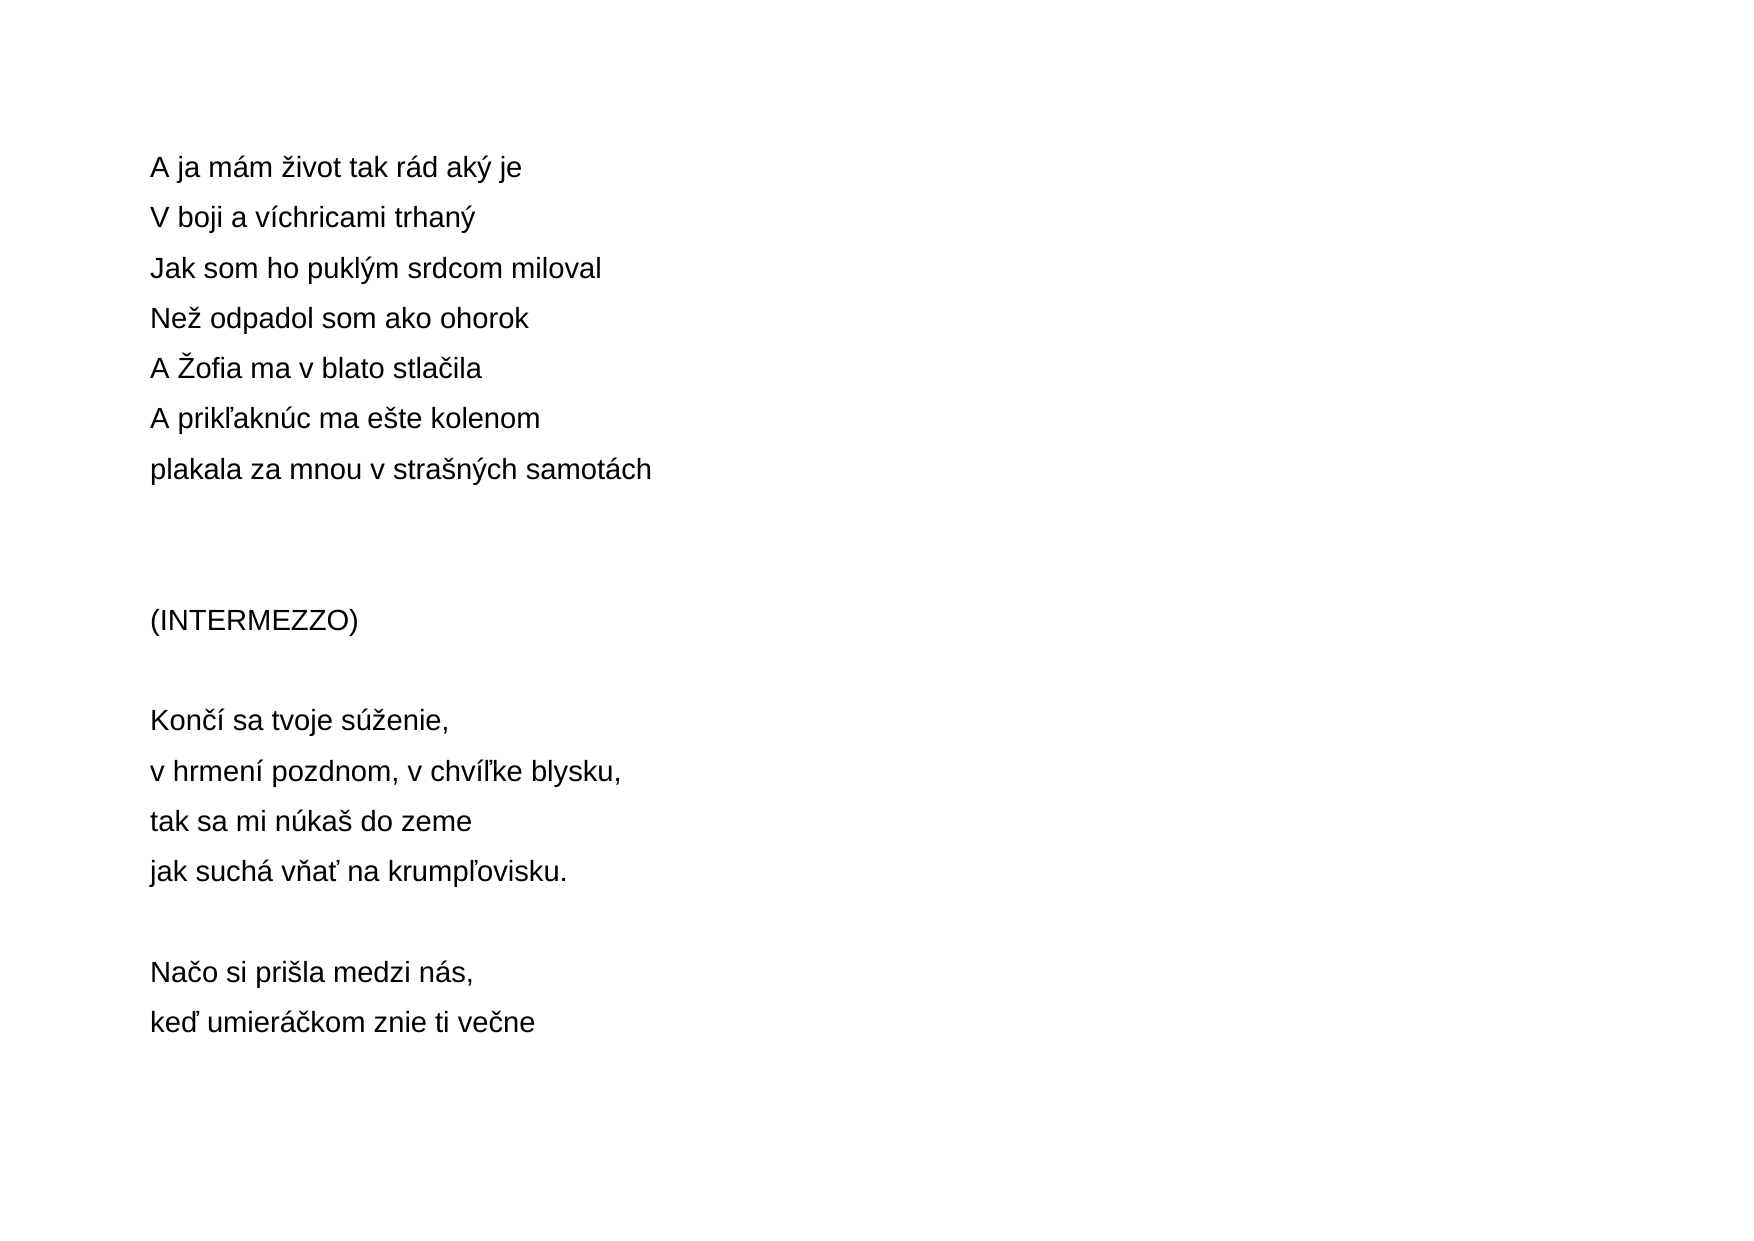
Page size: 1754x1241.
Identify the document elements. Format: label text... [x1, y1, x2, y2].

text A prikľaknúc ma ešte kolenom [150, 402, 1242, 435]
text jak suchá vňať na krumpľovisku. [150, 854, 1242, 888]
text Jak som ho puklým srdcom miloval [150, 251, 1242, 284]
text tak sa mi núkaš do zeme [150, 804, 1242, 838]
text plakala za mnou v strašných samotách [150, 452, 1242, 485]
text V boji a víchricami trhaný [150, 200, 1242, 234]
text Než odpadol som ako ohorok [150, 301, 1242, 334]
text A Žofia ma v blato stlačila [150, 351, 1242, 385]
text Končí sa tvoje súženie, [150, 703, 1242, 737]
text A ja mám život tak rád aký je [150, 150, 1242, 183]
text v hrmení pozdnom, v chvíľke blysku, [150, 754, 1242, 787]
text Načo si prišla medzi nás, [150, 955, 1242, 988]
text (INTERMEZZO) [150, 603, 1242, 636]
text keď umieráčkom znie ti večne [150, 1005, 1242, 1039]
